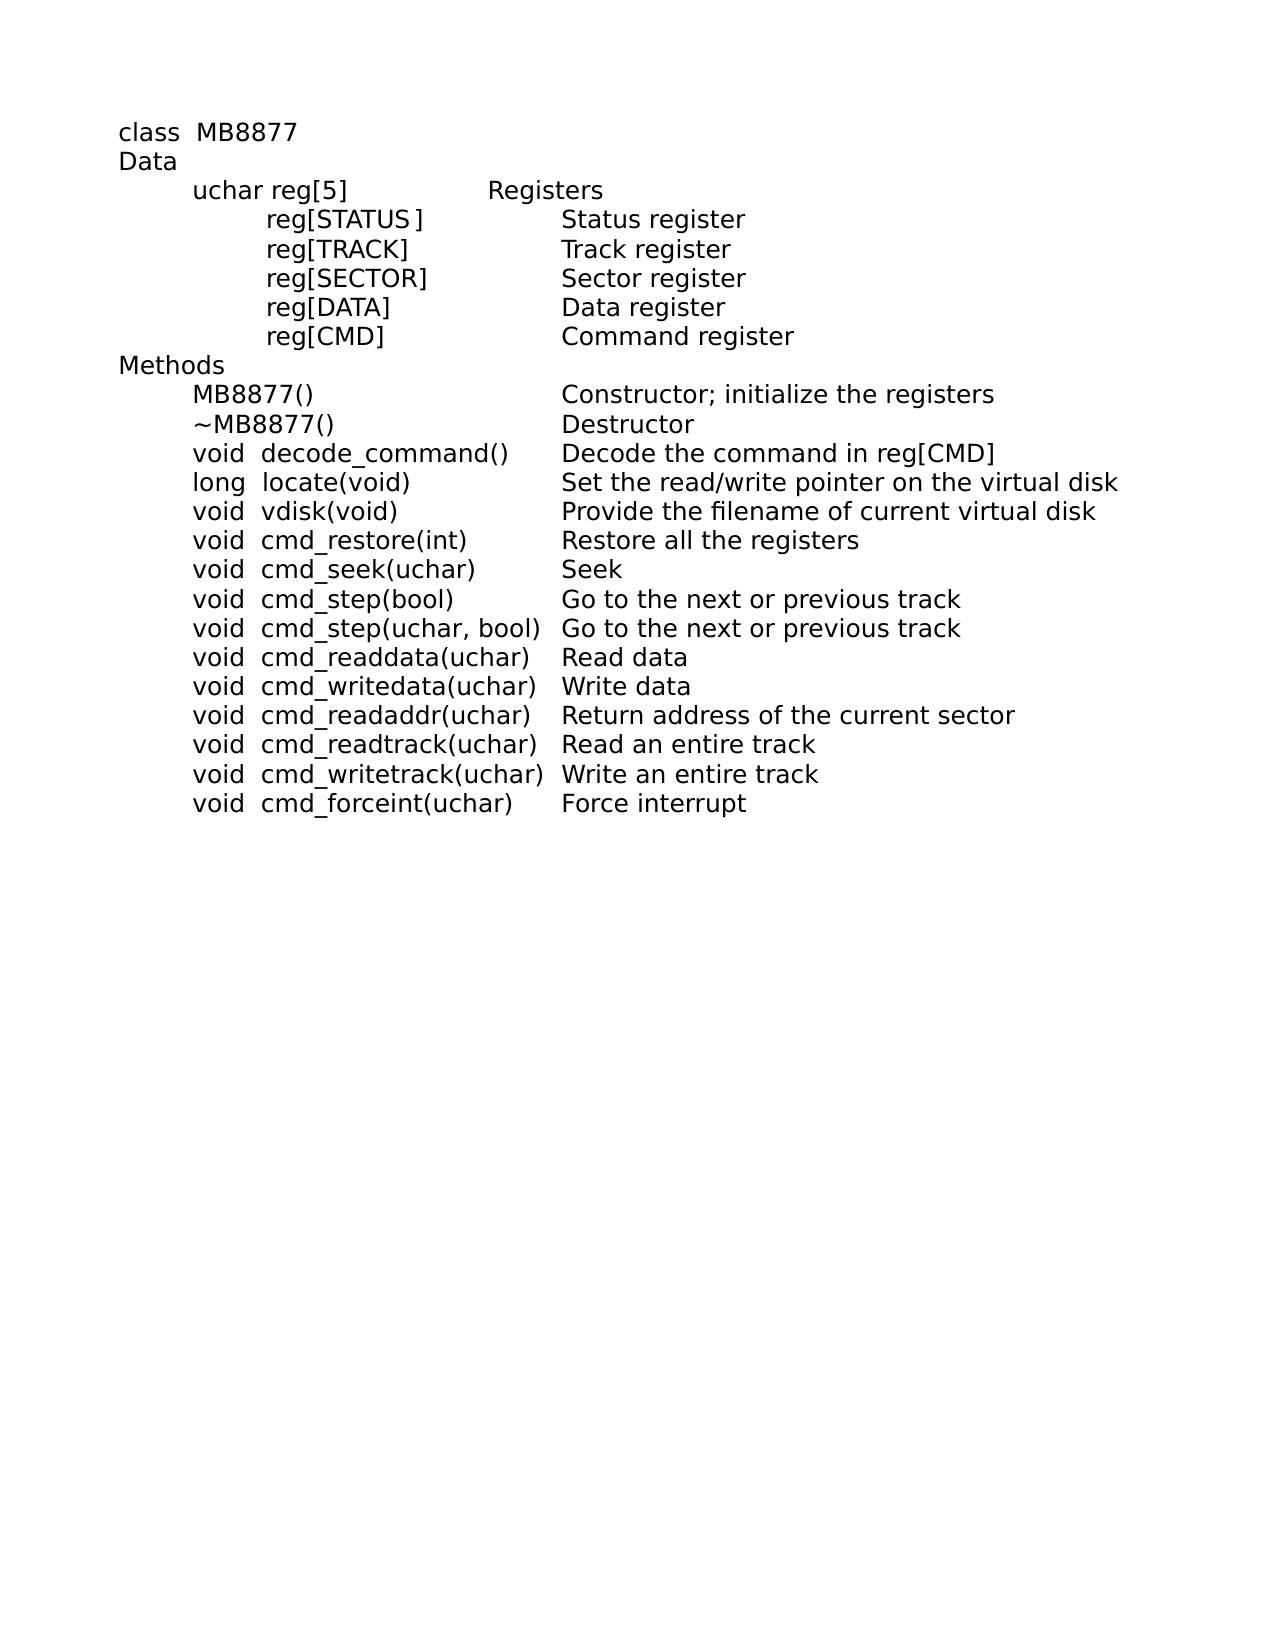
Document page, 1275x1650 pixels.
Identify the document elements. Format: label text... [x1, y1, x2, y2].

text reg[TRACK] Track register [118, 235, 1157, 264]
text reg[SECTOR] Sector register [118, 264, 1157, 293]
text void cmd_seek(uchar) Seek [118, 556, 1157, 585]
text void cmd_step(bool) Go to the next or previous track [118, 585, 1157, 614]
text void cmd_readaddr(uchar) Return address of the current sector [118, 701, 1157, 731]
text void cmd_writedata(uchar) Write data [118, 672, 1157, 701]
text uchar reg[5] Registers [118, 176, 1157, 206]
text void cmd_forceint(uchar) Force interrupt [118, 789, 1157, 818]
text void cmd_writetrack(uchar) Write an entire track [118, 760, 1157, 789]
text Methods [118, 351, 1157, 381]
text MB8877() Constructor; initialize the registers [118, 381, 1157, 410]
text reg[CMD] Command register [118, 322, 1157, 351]
text long locate(void) Set the read/write pointer on the virtual disk [118, 468, 1157, 497]
text void cmd_restore(int) Restore all the registers [118, 526, 1157, 556]
text void cmd_readdata(uchar) Read data [118, 643, 1157, 672]
text void decode_command() Decode the command in reg[CMD] [118, 439, 1157, 468]
text ~MB8877() Destructor [118, 410, 1157, 439]
text void cmd_step(uchar, bool) Go to the next or previous track [118, 614, 1157, 643]
text void cmd_readtrack(uchar) Read an entire track [118, 731, 1157, 760]
text class MB8877 [118, 118, 1157, 147]
text reg[STATUS ] Status register [118, 206, 1157, 235]
text reg[DATA] Data register [118, 293, 1157, 322]
text Data [118, 147, 1157, 176]
text void vdisk(void) Provide the filename of current virtual disk [118, 497, 1157, 526]
